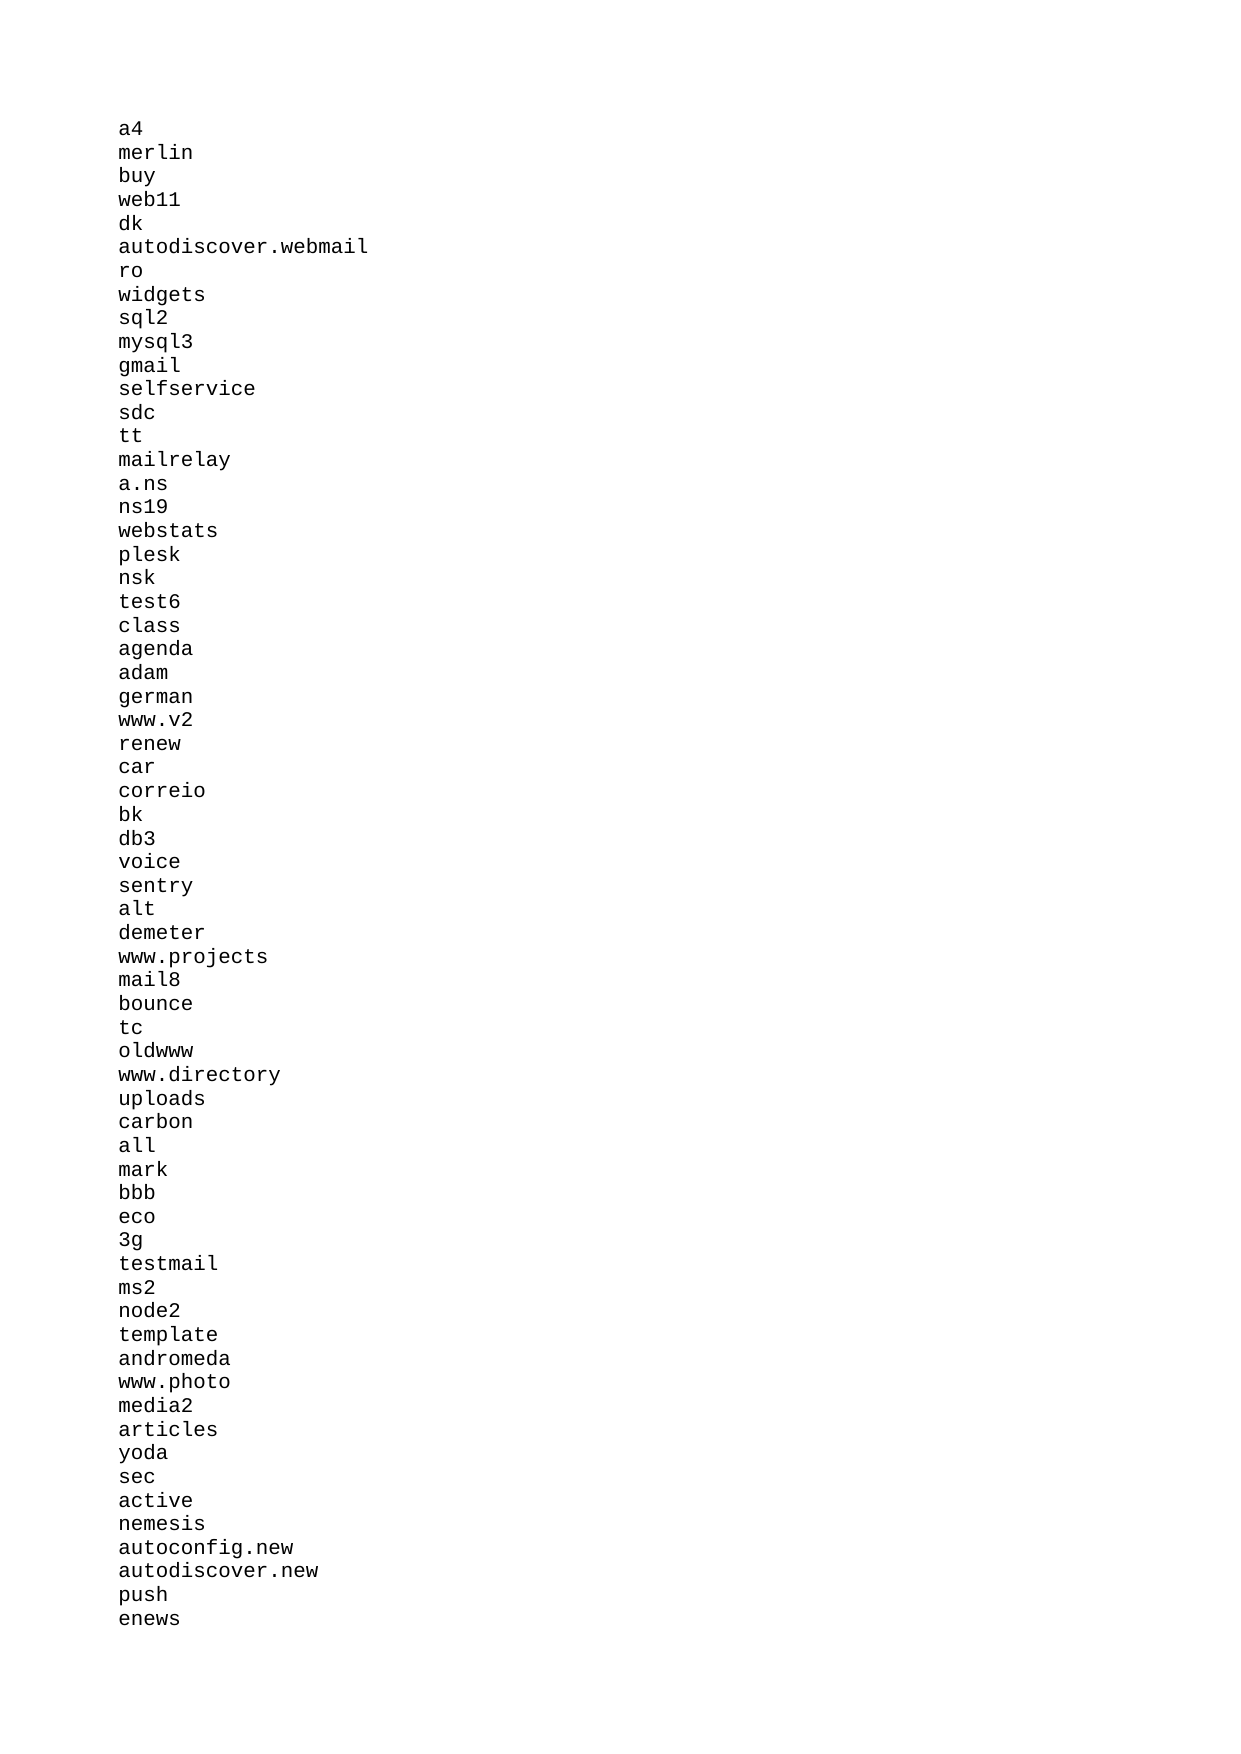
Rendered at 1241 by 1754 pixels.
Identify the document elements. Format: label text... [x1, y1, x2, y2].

text ro [118, 260, 1122, 284]
text eco [118, 1206, 1122, 1229]
text autoconfig.new [118, 1537, 1122, 1561]
text ms2 [118, 1277, 1122, 1300]
text sdc [118, 402, 1122, 426]
text web11 [118, 189, 1122, 213]
text sec [118, 1466, 1122, 1489]
text carbon [118, 1111, 1122, 1135]
text dk [118, 213, 1122, 236]
text enews [118, 1608, 1122, 1631]
text www.photo [118, 1371, 1122, 1395]
text demeter [118, 922, 1122, 946]
text class [118, 615, 1122, 638]
text autodiscover.webmail [118, 236, 1122, 260]
text sentry [118, 875, 1122, 898]
text voice [118, 851, 1122, 875]
text all [118, 1135, 1122, 1158]
text tt [118, 426, 1122, 449]
text yoda [118, 1442, 1122, 1466]
text mark [118, 1158, 1122, 1182]
text correio [118, 780, 1122, 804]
text bounce [118, 993, 1122, 1017]
text plesk [118, 544, 1122, 567]
text a4 [118, 118, 1122, 142]
text buy [118, 165, 1122, 189]
text node2 [118, 1300, 1122, 1324]
text testmail [118, 1253, 1122, 1277]
text agenda [118, 638, 1122, 662]
text media2 [118, 1395, 1122, 1419]
text nemesis [118, 1513, 1122, 1537]
text db3 [118, 827, 1122, 851]
text renew [118, 733, 1122, 757]
text bbb [118, 1182, 1122, 1206]
text www.v2 [118, 709, 1122, 733]
text oldwww [118, 1040, 1122, 1064]
text nsk [118, 567, 1122, 591]
text german [118, 686, 1122, 709]
text articles [118, 1419, 1122, 1442]
text ns19 [118, 496, 1122, 520]
text active [118, 1489, 1122, 1513]
text mail8 [118, 969, 1122, 993]
text template [118, 1324, 1122, 1348]
text push [118, 1584, 1122, 1608]
text a.ns [118, 473, 1122, 496]
text webstats [118, 520, 1122, 544]
text widgets [118, 284, 1122, 307]
text car [118, 757, 1122, 780]
text selfservice [118, 378, 1122, 402]
text uploads [118, 1088, 1122, 1111]
text merlin [118, 142, 1122, 165]
text bk [118, 804, 1122, 827]
text alt [118, 898, 1122, 922]
text gmail [118, 354, 1122, 378]
text adam [118, 662, 1122, 686]
text test6 [118, 591, 1122, 615]
text mysql3 [118, 331, 1122, 354]
text andromeda [118, 1348, 1122, 1371]
text mailrelay [118, 449, 1122, 473]
text www.directory [118, 1064, 1122, 1088]
text sql2 [118, 307, 1122, 331]
text 3g [118, 1229, 1122, 1253]
text autodiscover.new [118, 1561, 1122, 1584]
text www.projects [118, 946, 1122, 969]
text tc [118, 1017, 1122, 1040]
